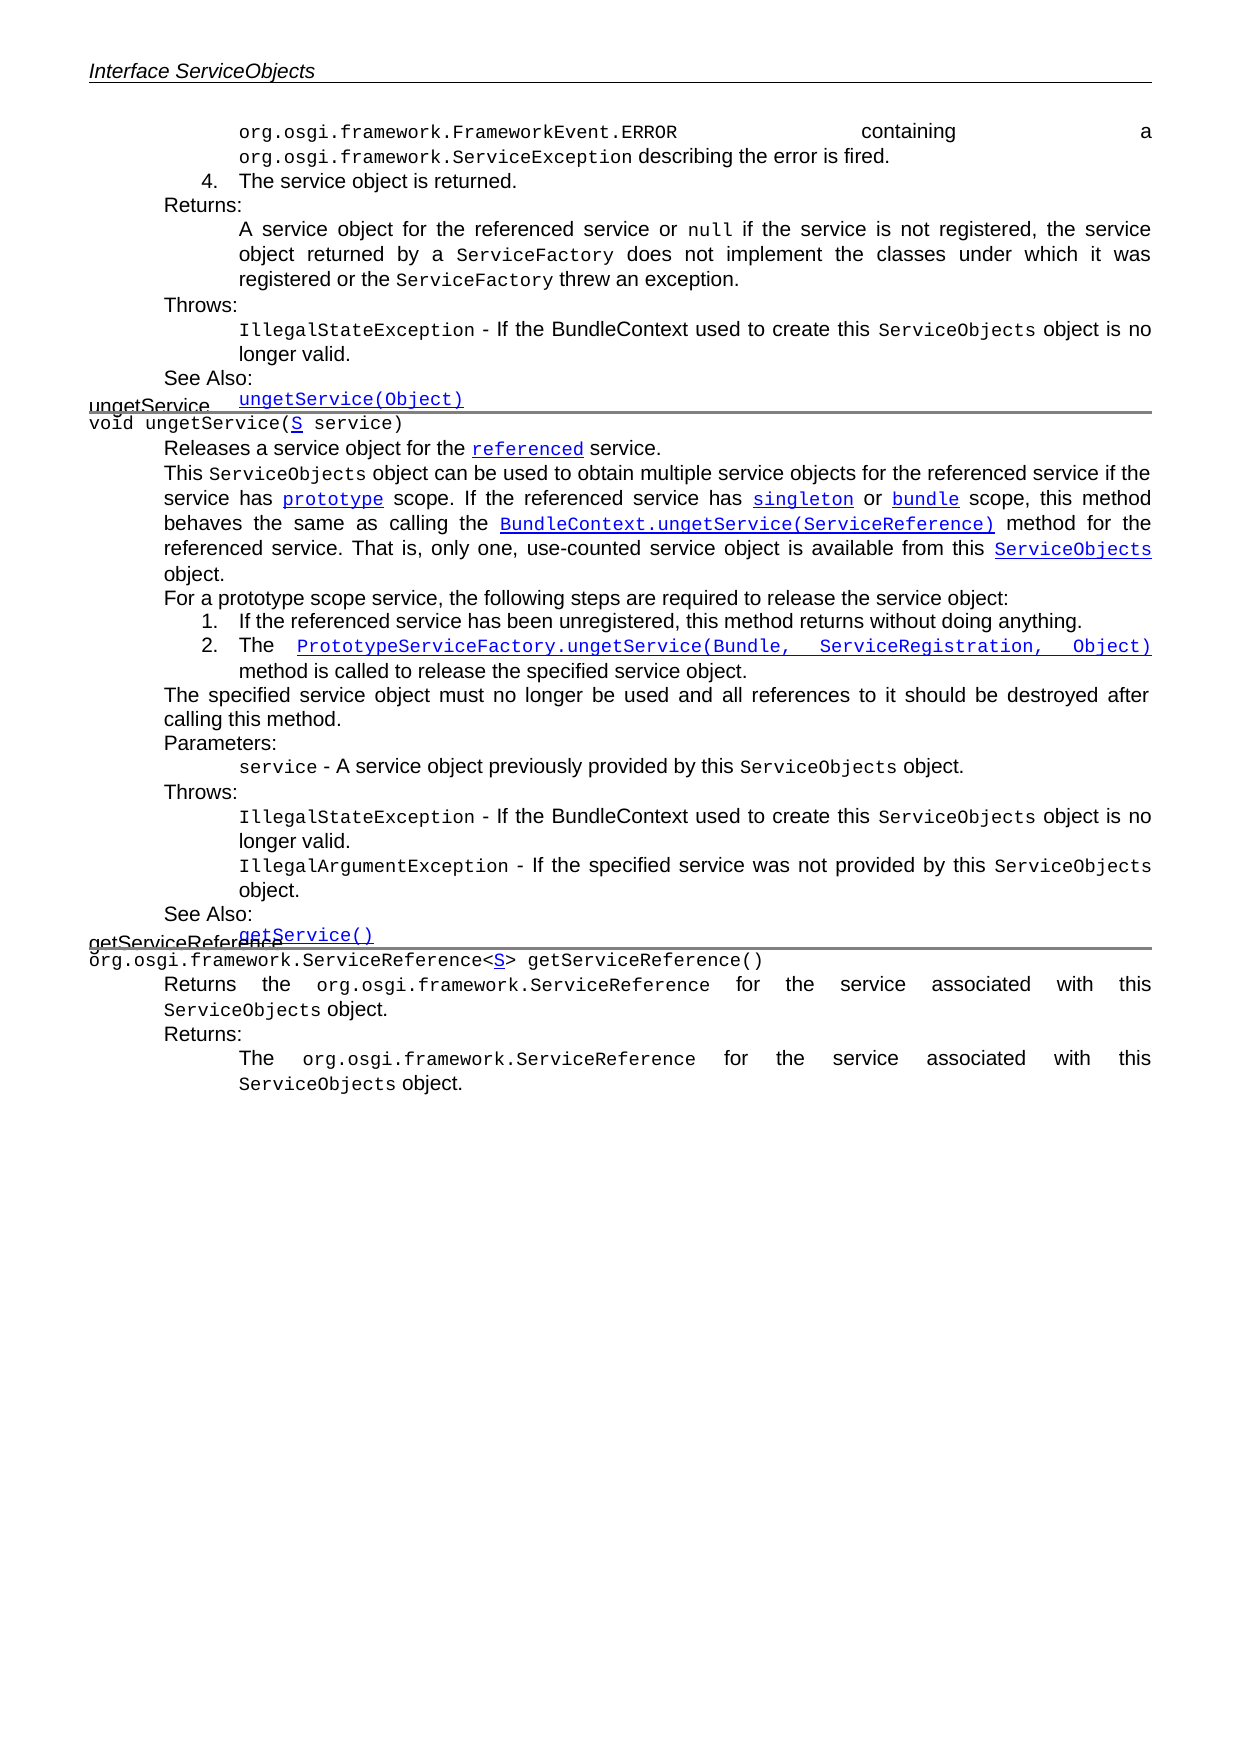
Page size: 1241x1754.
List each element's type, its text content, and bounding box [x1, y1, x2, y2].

text service - A service object previously provided by this ServiceObjects object. [238, 754, 1152, 779]
list The PrototypeServiceFactory.ungetService(Bundle, ServiceRegistration, Object) method is called to release the specified service object. [201, 633, 1152, 682]
text Releases a service object for the referenced service. [163, 435, 1152, 461]
text Throws: [163, 292, 1152, 316]
text IllegalArgumentException - If the specified service was not provided by this ServiceObjects object. [238, 853, 1152, 902]
text Parameters: [163, 730, 1152, 754]
text Throws: [163, 779, 1152, 803]
list org.osgi.framework.FrameworkEvent.ERROR containing a org.osgi.framework.ServiceException describing the error is fired. [201, 118, 1152, 169]
text Returns: [163, 193, 1152, 217]
list The service object is returned. [201, 169, 1152, 193]
text See Also: [163, 902, 1152, 926]
list If the referenced service has been unregistered, this method returns without doing anything. [201, 609, 1152, 633]
text The specified service object must no longer be used and all references to it should be destroyed after calling this method. [163, 682, 1152, 730]
text Returns: [163, 1022, 1152, 1046]
text Returns the org.osgi.framework.ServiceReference for the service associated with this ServiceObjects object. [163, 972, 1152, 1022]
text This ServiceObjects object can be used to obtain multiple service objects for the referenced service if the service has prototype scope. If the referenced service has singleton or bundle scope, this method behaves the same as calling the BundleContext.ungetService(ServiceReference) method for the referenced service. That is, only one, use-counted service object is available from this ServiceObjects object. [163, 461, 1152, 585]
text A service object for the referenced service or null if the service is not registered, the service object returned by a ServiceFactory does not implement the classes under which it was registered or the ServiceFactory threw an exception. [238, 217, 1152, 292]
text ungetService(Object) [238, 389, 1152, 411]
text IllegalStateException - If the BundleContext used to create this ServiceObjects object is no longer valid. [238, 316, 1152, 366]
text void ungetService(S service) [88, 414, 1152, 435]
text For a prototype scope service, the following steps are required to release the service object: [163, 585, 1152, 609]
text See Also: [163, 366, 1152, 389]
text The org.osgi.framework.ServiceReference for the service associated with this ServiceObjects object. [238, 1046, 1152, 1096]
text IllegalStateException - If the BundleContext used to create this ServiceObjects object is no longer valid. [238, 803, 1152, 853]
text org.osgi.framework.ServiceReference<S> getServiceReference() [88, 950, 1152, 972]
text getService() [238, 926, 1152, 947]
